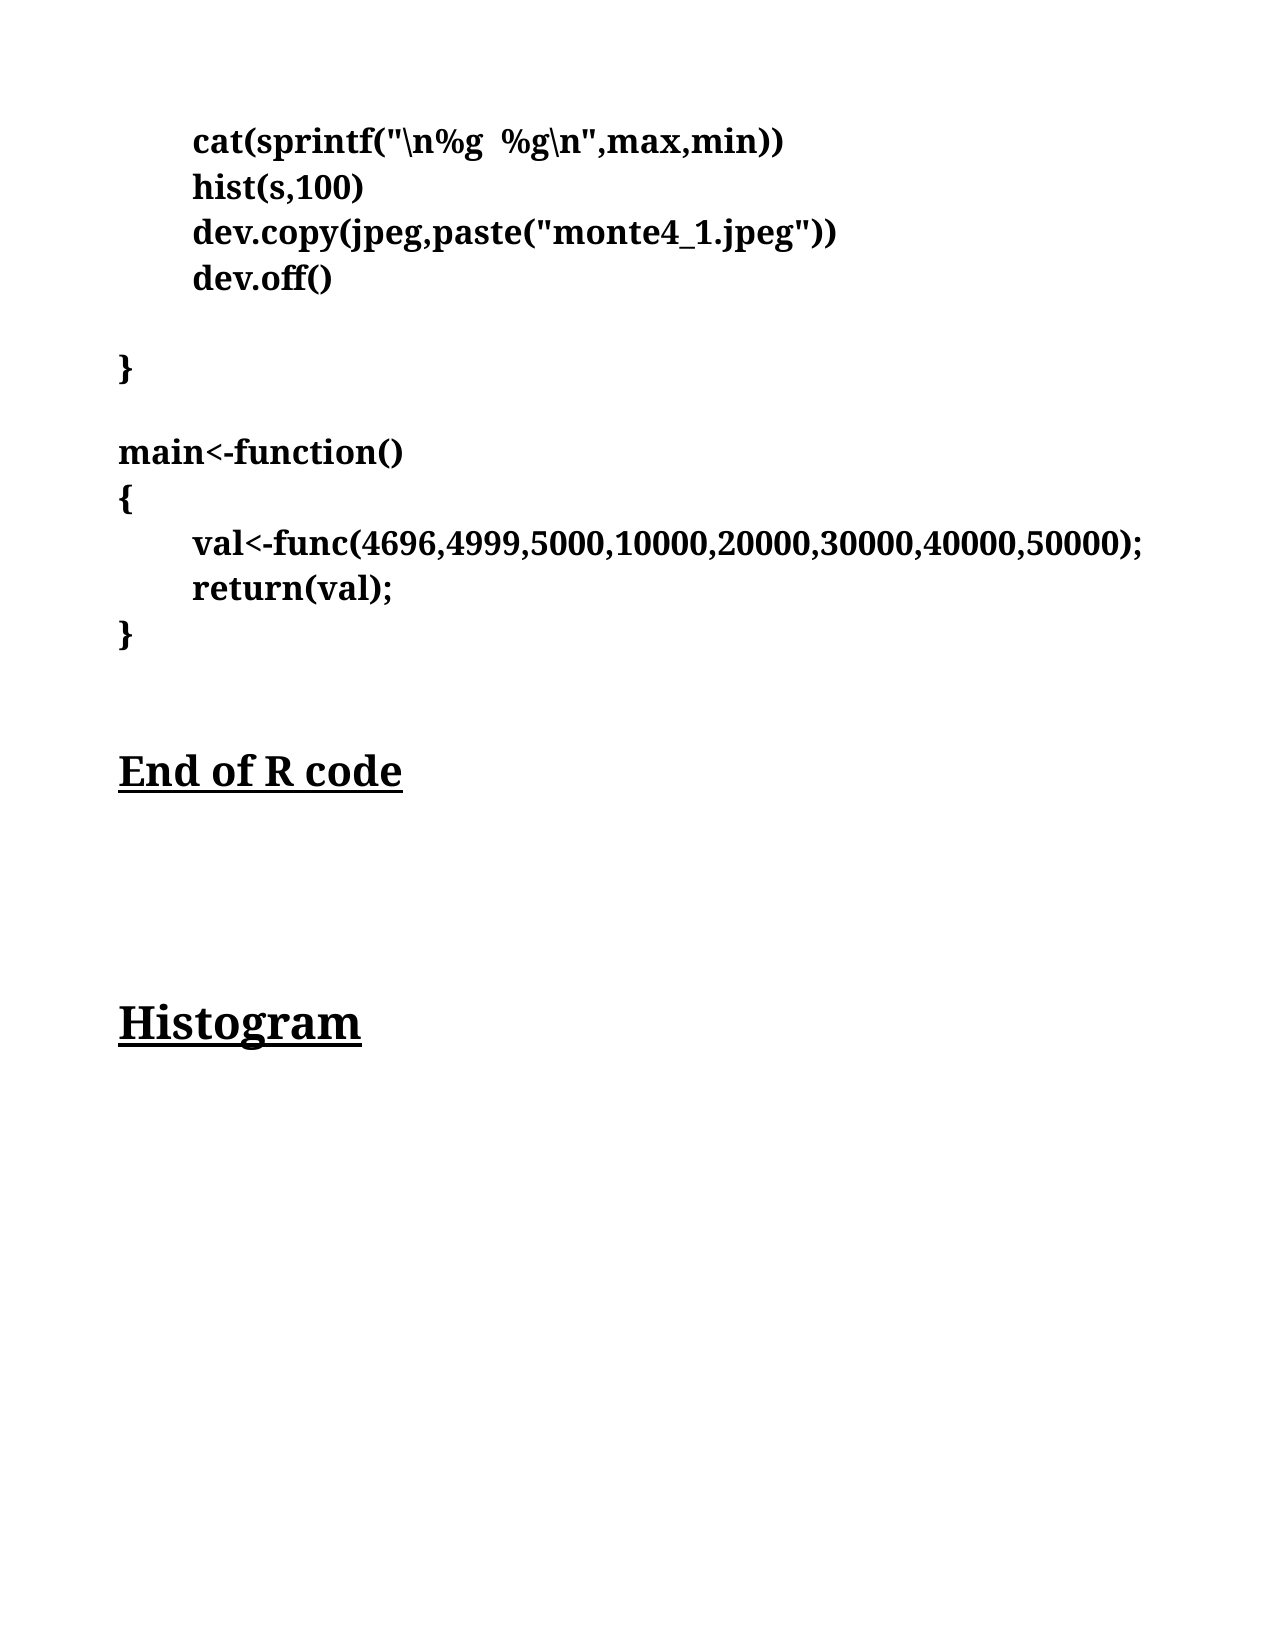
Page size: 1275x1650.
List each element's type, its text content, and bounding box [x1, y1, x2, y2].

text dev.copy(jpeg,paste("monte4_1.jpeg")) [118, 209, 1157, 254]
text val<-func(4696,4999,5000,10000,20000,30000,40000,50000); [118, 520, 1157, 565]
text main<-function() [118, 429, 1157, 474]
text dev.off() [118, 254, 1157, 300]
text { [118, 474, 1157, 520]
text cat(sprintf("\n%g %g\n",max,min)) [118, 118, 1157, 163]
text } [118, 611, 1157, 656]
text hist(s,100) [118, 163, 1157, 209]
text End of R code [118, 742, 1157, 799]
text return(val); [118, 565, 1157, 611]
text } [118, 345, 1157, 391]
text Histogram [118, 991, 1157, 1053]
